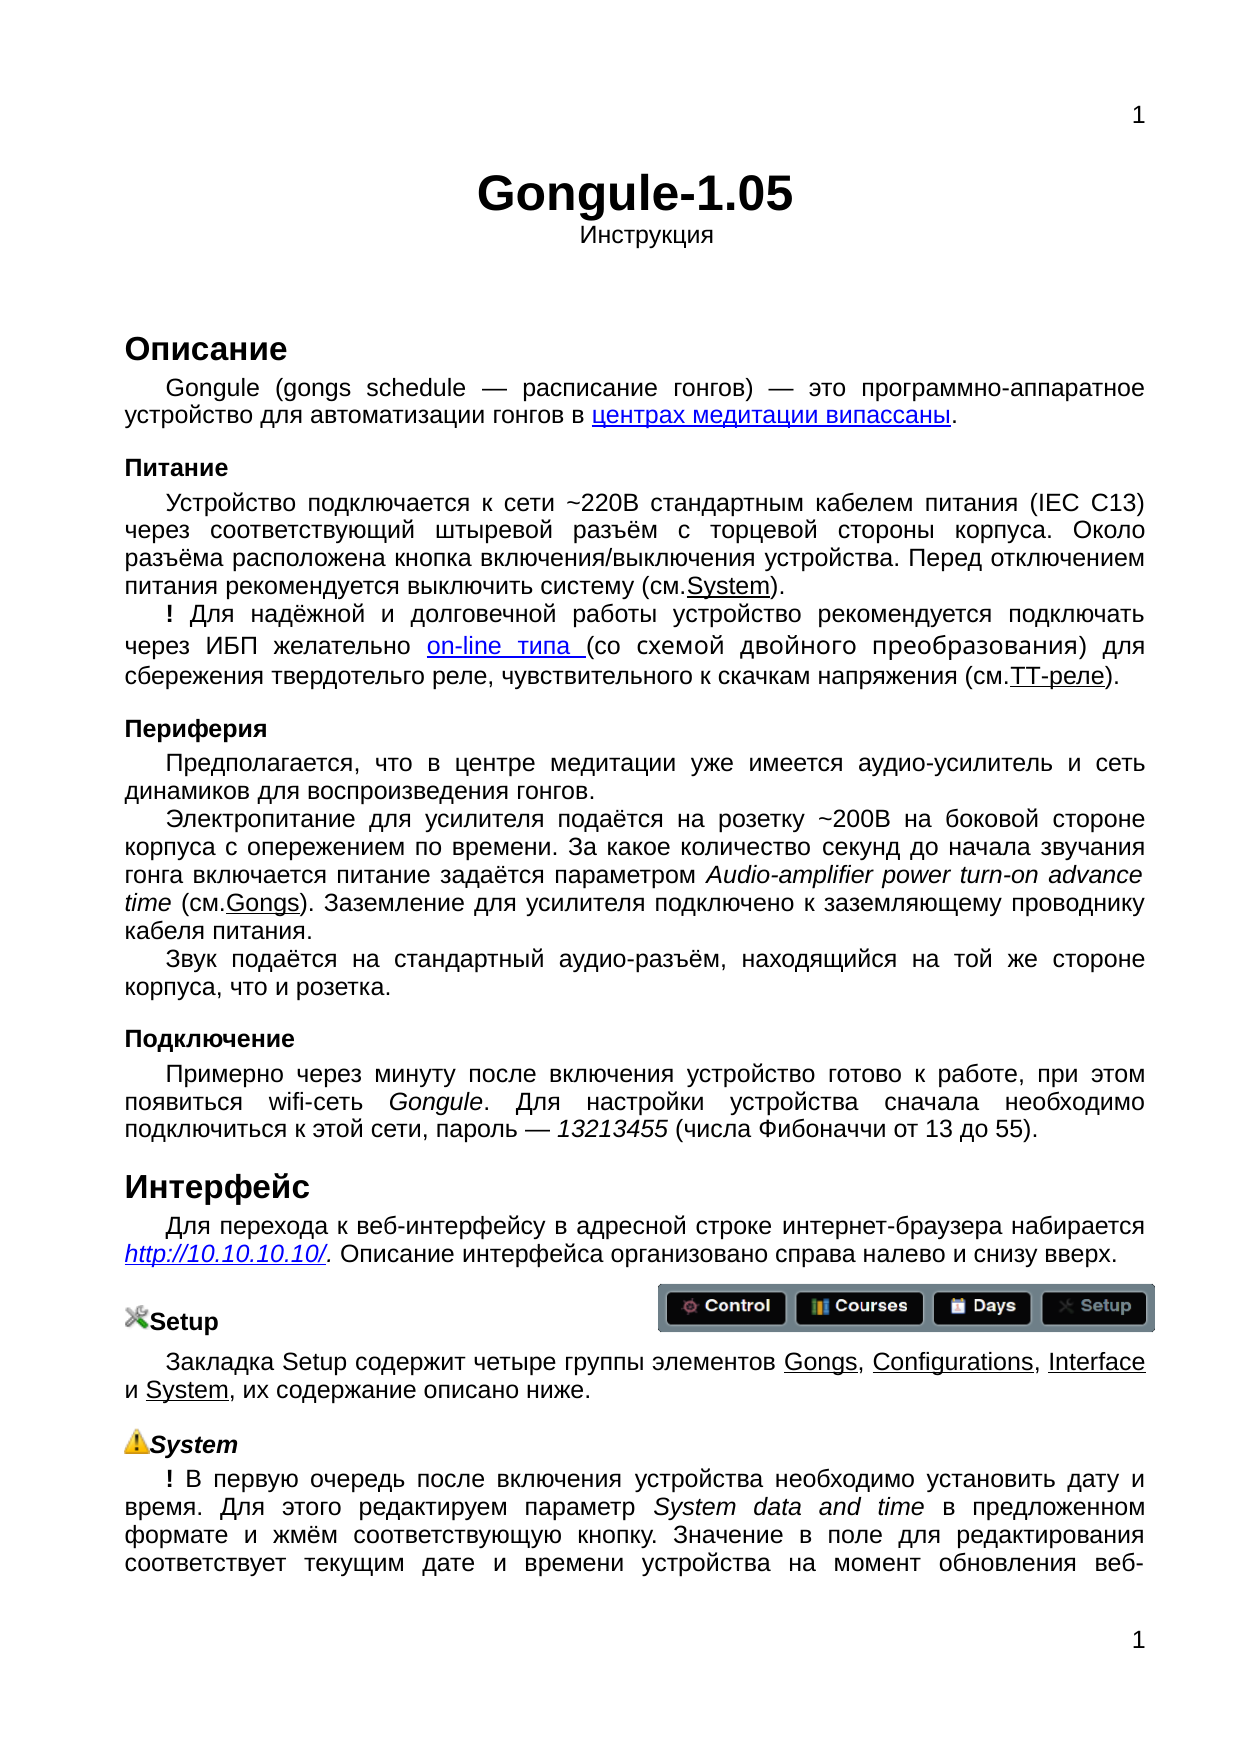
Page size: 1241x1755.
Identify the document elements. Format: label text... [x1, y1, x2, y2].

picture [656, 1282, 1158, 1336]
text Для перехода к веб-интерфейсу в адресной строке интернет-браузера набирается http://10.10.10.10/. Описание интерфейса организовано справа налево и снизу вверх. [118, 1206, 1152, 1274]
text Gongule (gongs schedule — расписание гонгов) — это программно-аппаратное устройство для автоматизации гонгов в центрах медитации випассаны. [118, 367, 1152, 429]
text Gongule-1.05 [118, 159, 1152, 221]
text Закладка Setup содержит четыре группы элементов Gongs, Configurations, Interface и System, их содержание описано ниже. [118, 1342, 1152, 1404]
text Примерно через минуту после включения устройство готово к работе, при этом появиться wifi-сеть Gongule. Для настройки устройства сначала необходимо подключиться к этой сети, пароль — 13213455 (числа Фибоначчи от 13 до 55). [118, 1053, 1152, 1143]
table_header [650, 1274, 1152, 1342]
subtitle Описание [118, 323, 1152, 367]
text ! В первую очередь после включения устройства необходимо установить дату и время. Для этого редактируем параметр System data and time в предложенном формате и жмём соответствующую кнопку. Значение в поле для редактирования соответствует текущим дате и времени устройства на момент обновления веб- [118, 1459, 1152, 1583]
text Устройство подключается к сети ~220В стандартным кабелем питания (IEC C13) через соответствующий штыревой разъём с торцевой стороны корпуса. Около разъёма расположена кнопка включения/выключения устройства. Перед отключением питания рекомендуется выключить систему (см.System). [118, 482, 1152, 600]
text Инструкция [118, 221, 1152, 249]
subtitle Питание [118, 448, 1152, 482]
picture [124, 1305, 150, 1330]
picture [124, 1428, 150, 1454]
text Предполагается, что в центре медитации уже имеется аудио-усилитель и сеть динамиков для воспроизведения гонгов. [118, 743, 1152, 805]
text ! Для надёжной и долговечной работы устройство рекомендуется подключать через ИБП желательно on-line типа (co cхемой двойного преобразования) для сбережения твердотельго реле, чувствительного к скачкам напряжения (см.ТТ-реле). [118, 600, 1152, 690]
text Звук подаётся на стандартный аудио-разъём, находящийся на той же стороне корпуса, что и розетка. [118, 944, 1152, 1000]
text Электропитание для усилителя подаётся на розетку ~200B на боковой стороне корпуса с опережением по времени. За какое количество секунд до начала звучания гонга включается питание задаётся параметром Audio-amplifier power turn-on advance time (см.Gongs). Заземление для усилителя подключено к заземляющему проводнику кабеля питания. [118, 805, 1152, 944]
table_header Setup [118, 1274, 649, 1342]
subtitle Подключение [118, 1019, 1152, 1053]
subtitle Периферия [118, 709, 1152, 743]
subtitle System [118, 1422, 1152, 1459]
subtitle Интерфейс [118, 1162, 1152, 1206]
